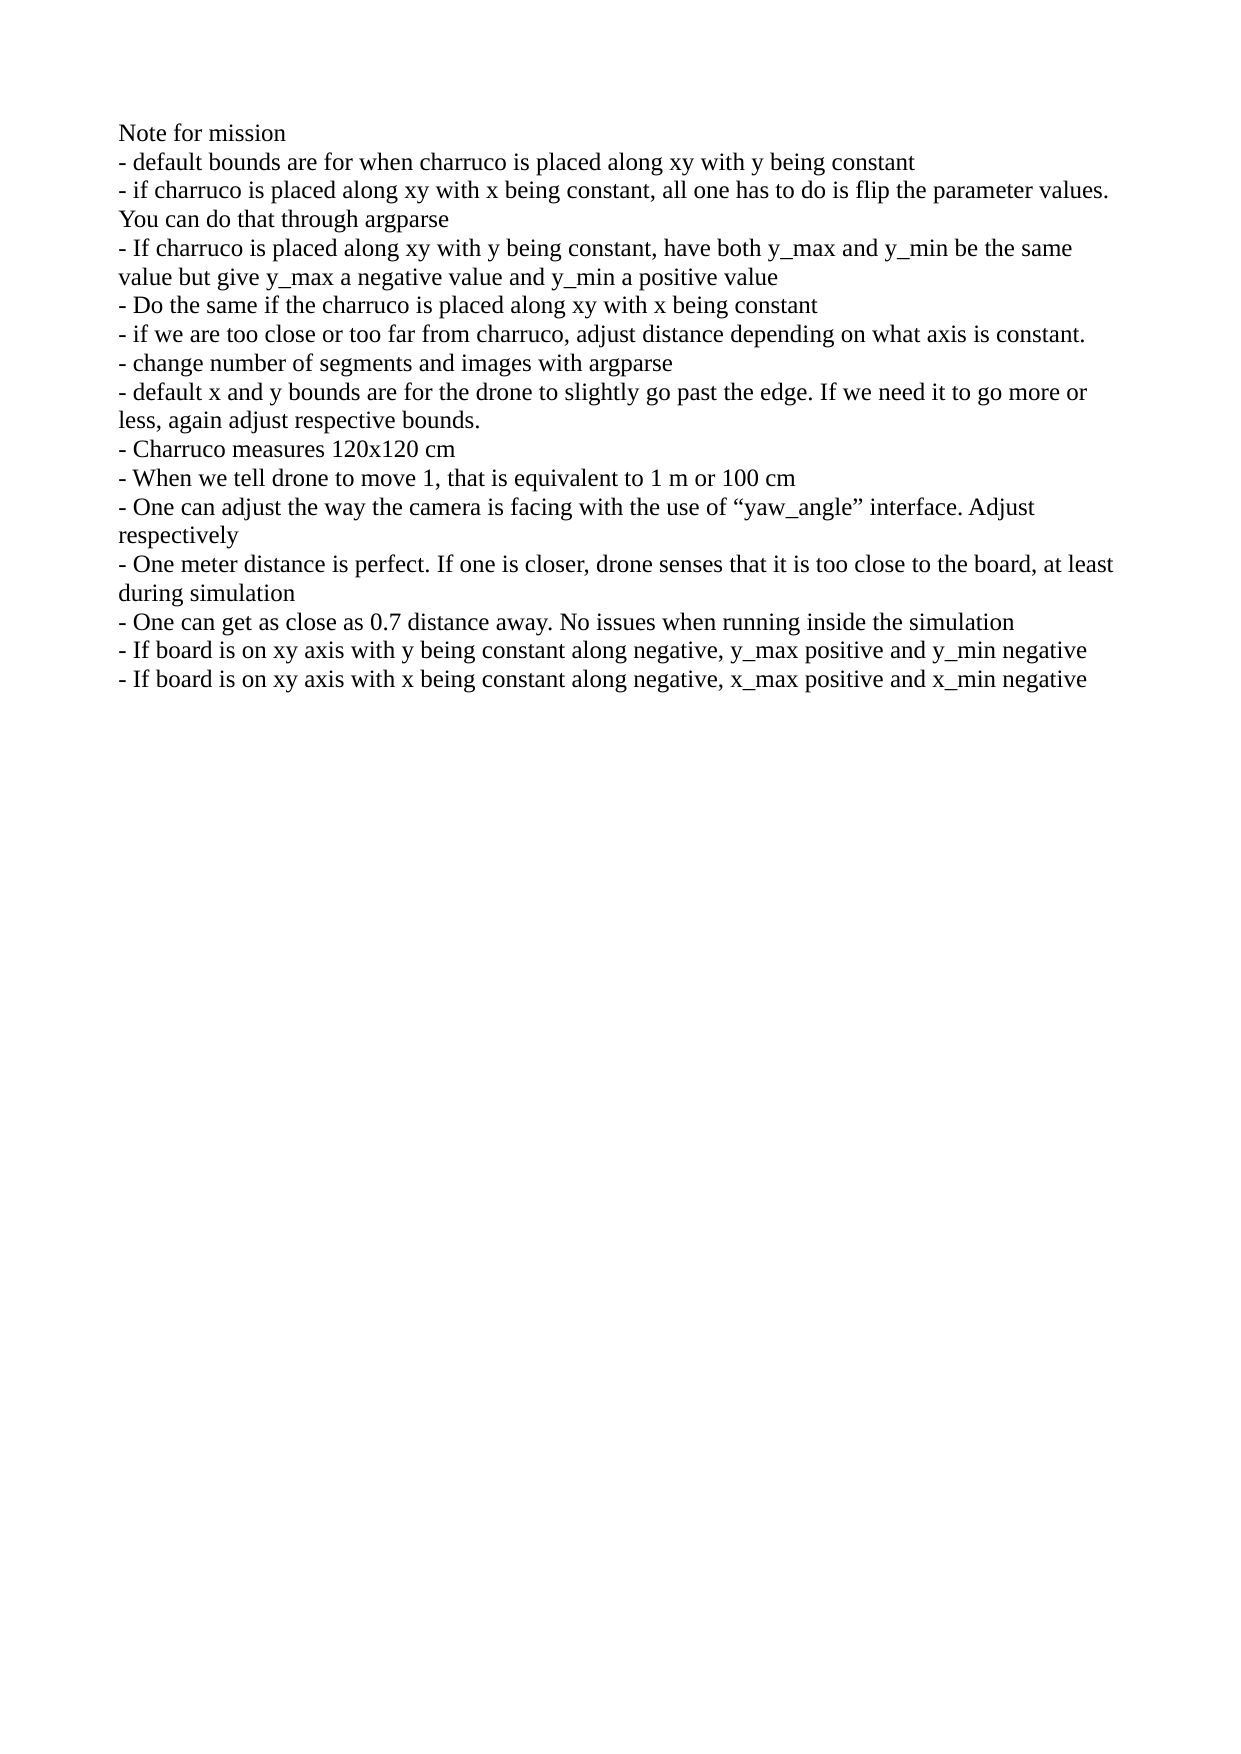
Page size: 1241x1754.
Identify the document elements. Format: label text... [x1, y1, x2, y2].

text Note for mission [118, 118, 1122, 147]
text - if we are too close or too far from charruco, adjust distance depending on what axis is constant. [118, 319, 1122, 348]
text - Do the same if the charruco is placed along xy with x being constant [118, 291, 1122, 319]
text - One can adjust the way the camera is facing with the use of “yaw_angle” interface. Adjust respectively [118, 492, 1122, 549]
text - If charruco is placed along xy with y being constant, have both y_max and y_min be the same value but give y_max a negative value and y_min a positive value [118, 233, 1122, 291]
text - One can get as close as 0.7 distance away. No issues when running inside the simulation [118, 607, 1122, 636]
text - default bounds are for when charruco is placed along xy with y being constant [118, 147, 1122, 176]
text - default x and y bounds are for the drone to slightly go past the edge. If we need it to go more or less, again adjust respective bounds. [118, 377, 1122, 434]
text - if charruco is placed along xy with x being constant, all one has to do is flip the parameter values. You can do that through argparse [118, 176, 1122, 233]
text - If board is on xy axis with y being constant along negative, y_max positive and y_min negative [118, 636, 1122, 664]
text - change number of segments and images with argparse [118, 348, 1122, 377]
text - When we tell drone to move 1, that is equivalent to 1 m or 100 cm [118, 463, 1122, 492]
text - Charruco measures 120x120 cm [118, 434, 1122, 463]
text - One meter distance is perfect. If one is closer, drone senses that it is too close to the board, at least during simulation [118, 549, 1122, 607]
text - If board is on xy axis with x being constant along negative, x_max positive and x_min negative [118, 664, 1122, 693]
